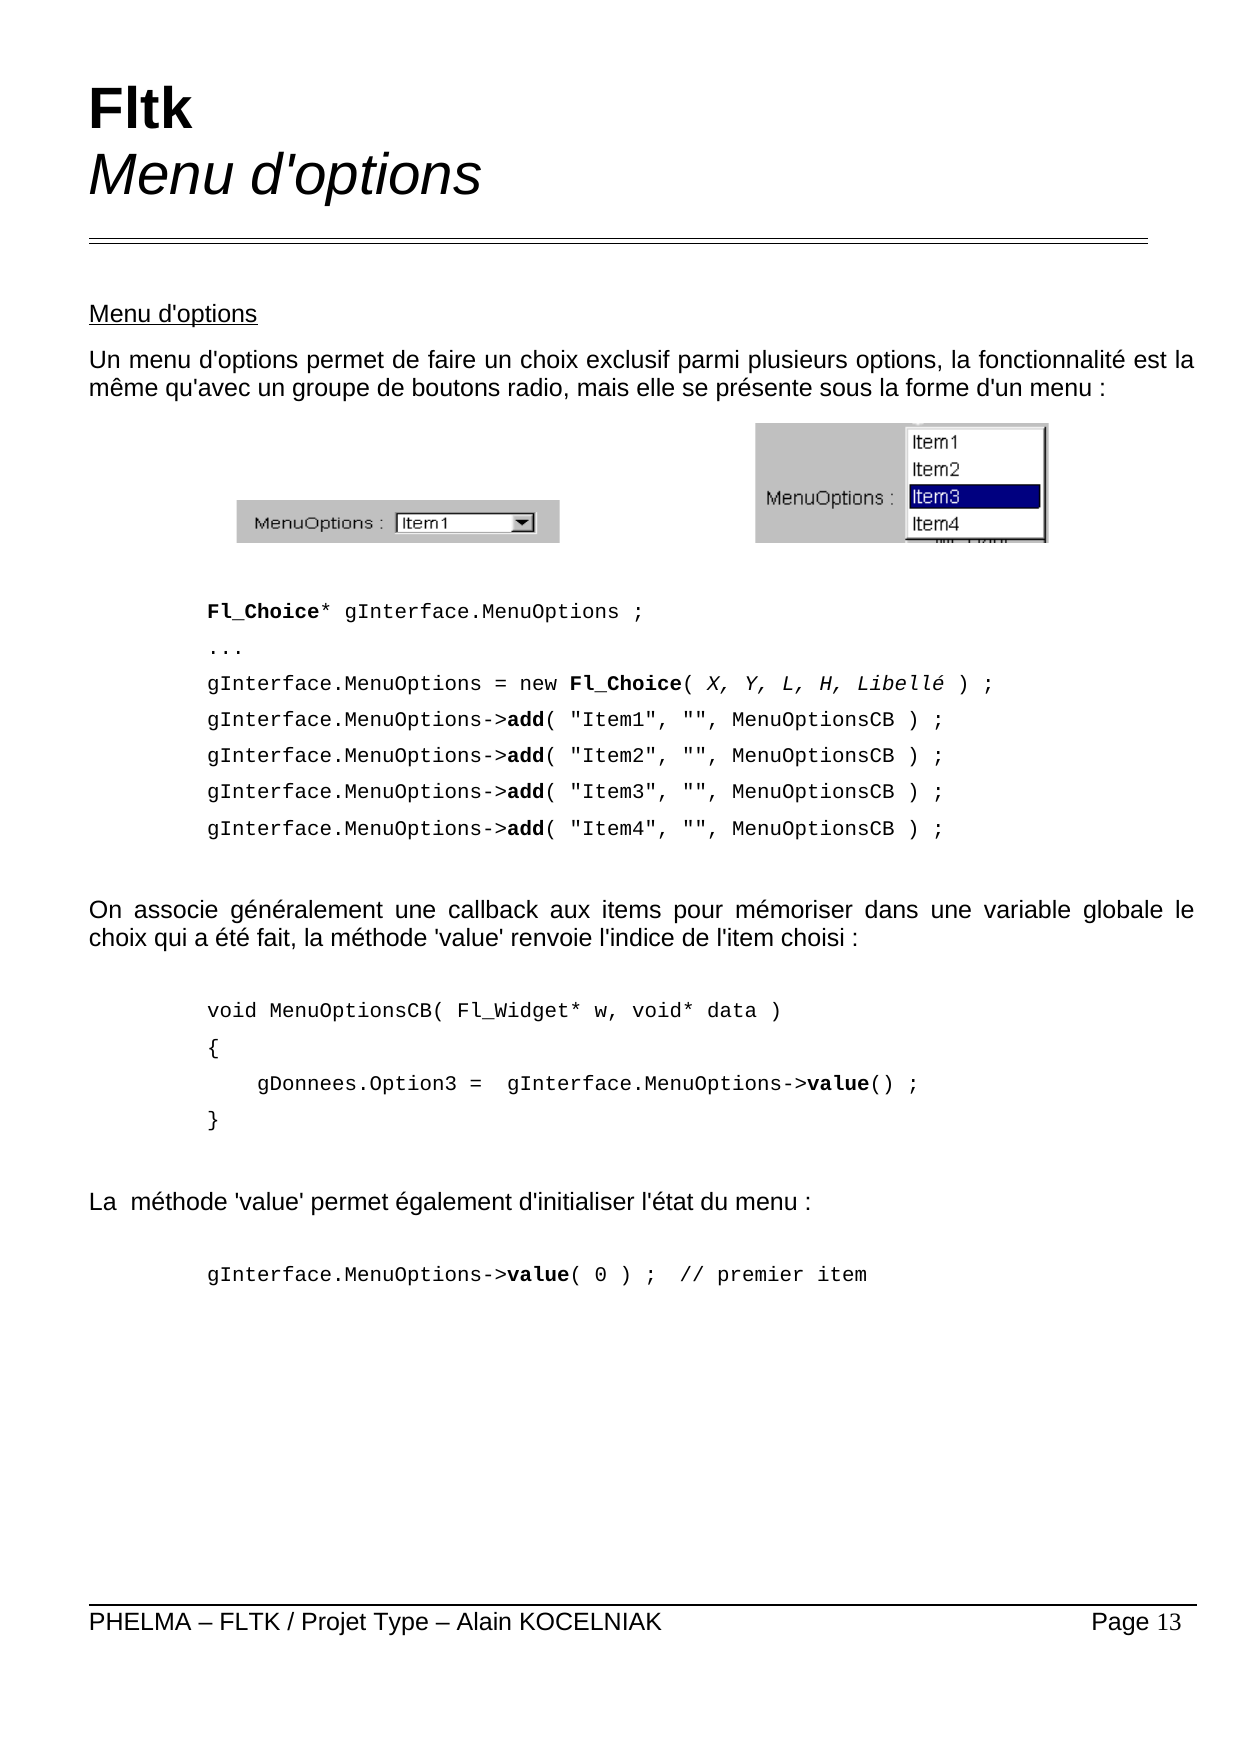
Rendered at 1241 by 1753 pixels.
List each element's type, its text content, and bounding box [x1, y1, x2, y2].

text gDonnees.Option3 = gInterface.MenuOptions->value() ; [207, 1073, 1197, 1096]
text Un menu d'options permet de faire un choix exclusif parmi plusieurs options, la fonctionnalité est la même qu'avec un groupe de boutons radio, mais elle se présente sous la forme d'un menu : [89, 346, 1197, 402]
text gInterface.MenuOptions = new Fl_Choice( X, Y, L, H, Libellé ) ; [207, 673, 1197, 697]
text gInterface.MenuOptions->add( "Item1", "", MenuOptionsCB ) ; [207, 709, 1197, 733]
text gInterface.MenuOptions->add( "Item3", "", MenuOptionsCB ) ; [207, 781, 1197, 805]
text On associe généralement une callback aux items pour mémoriser dans une variable globale le choix qui a été fait, la méthode 'value' renvoie l'indice de l'item choisi : [89, 896, 1197, 952]
text gInterface.MenuOptions->value( 0 ) ; // premier item [207, 1264, 1197, 1288]
text } [207, 1109, 1197, 1133]
text ... [207, 637, 1197, 660]
subtitle Fltk Menu d'options [89, 76, 1148, 238]
subtitle [89, 239, 1148, 243]
text { [207, 1037, 1197, 1060]
text Fl_Choice* gInterface.MenuOptions ; [207, 601, 1197, 624]
text La méthode 'value' permet également d'initialiser l'état du menu : [89, 1187, 1197, 1215]
text gInterface.MenuOptions->add( "Item4", "", MenuOptionsCB ) ; [207, 817, 1197, 841]
text Menu d'options [89, 299, 1197, 327]
text void MenuOptionsCB( Fl_Widget* w, void* data ) [207, 1001, 1197, 1024]
text gInterface.MenuOptions->add( "Item2", "", MenuOptionsCB ) ; [207, 745, 1197, 769]
